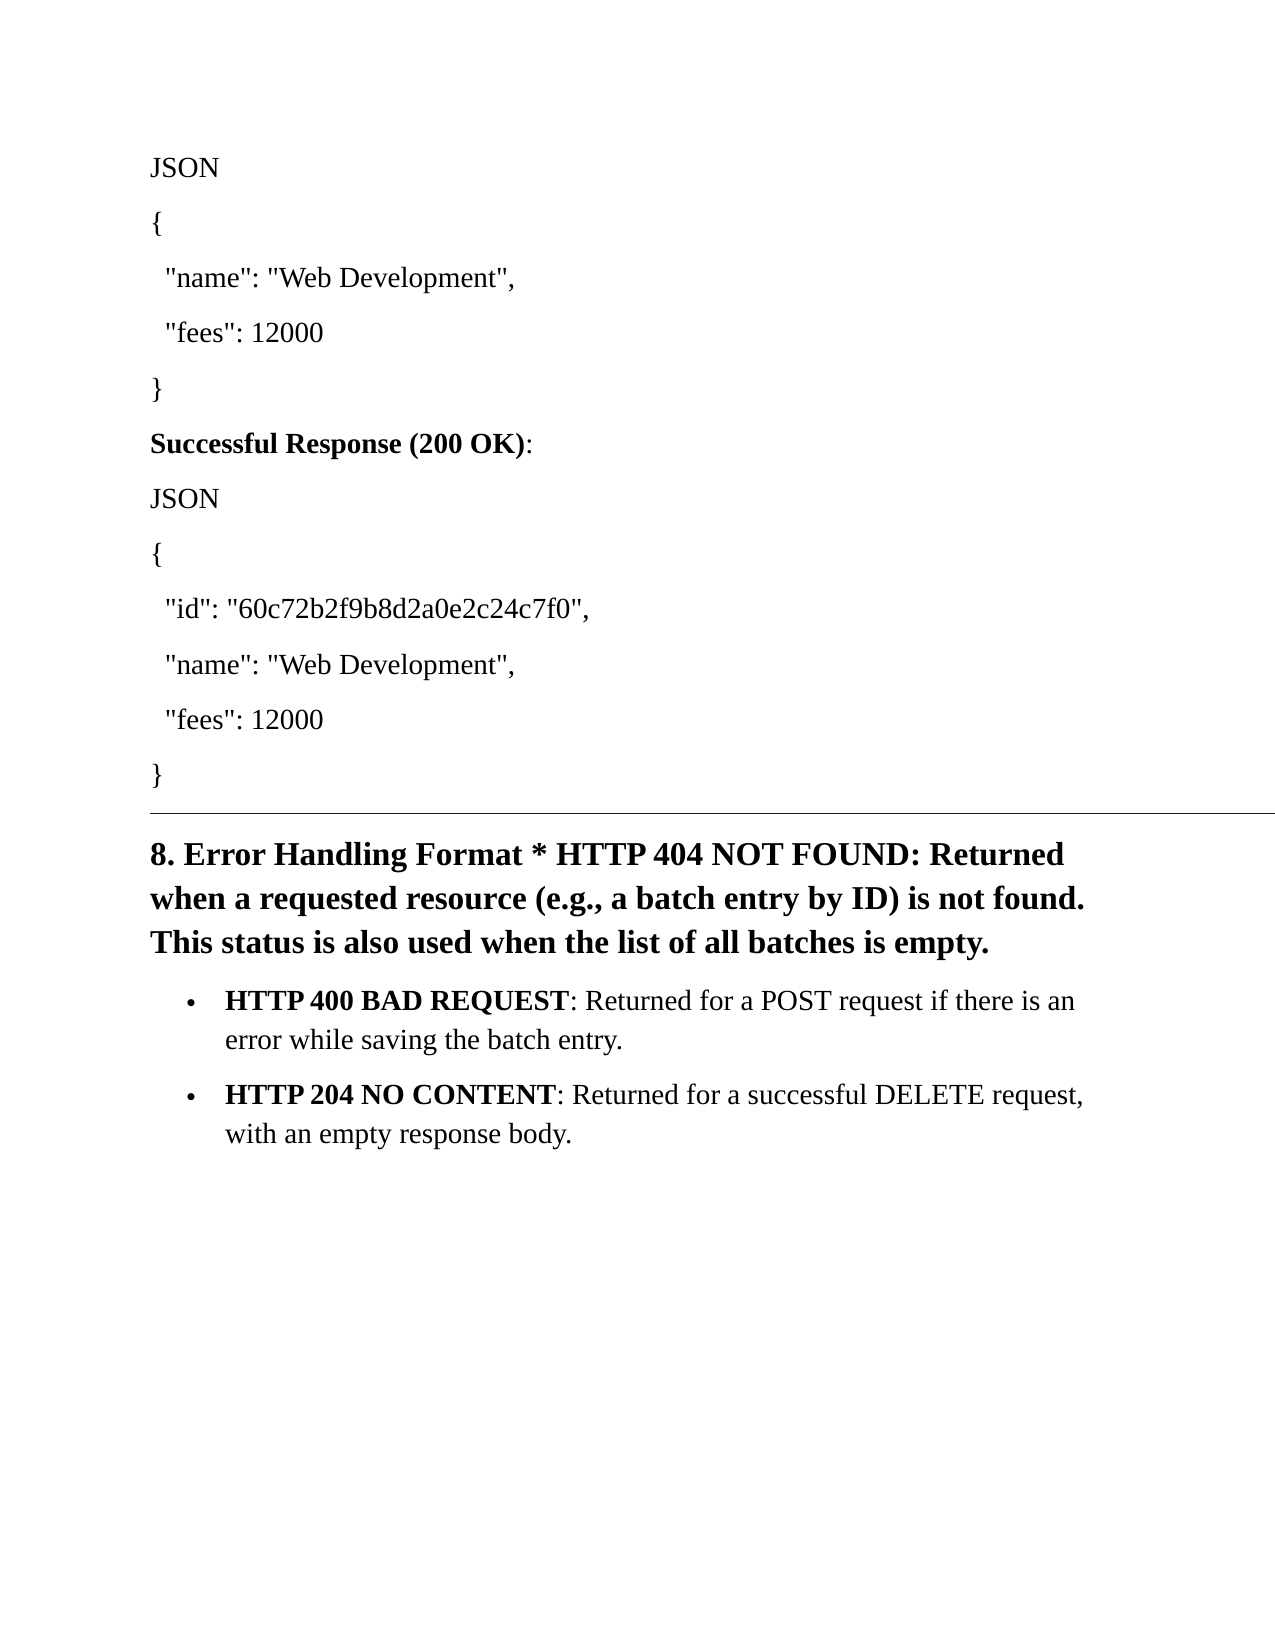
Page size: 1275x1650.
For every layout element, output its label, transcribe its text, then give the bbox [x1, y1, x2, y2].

text } [150, 757, 1125, 791]
text "name": "Web Development", [150, 260, 1125, 294]
text "id": "60c72b2f9b8d2a0e2c24c7f0", [150, 592, 1125, 625]
text Successful Response (200 OK): [150, 426, 1125, 459]
text { [150, 205, 1125, 239]
text JSON [150, 481, 1125, 515]
text { [150, 536, 1125, 570]
list HTTP 400 BAD REQUEST: Returned for a POST request if there is an error while saving the batch entry. [187, 983, 1125, 1056]
text "fees": 12000 [150, 702, 1125, 736]
text "name": "Web Development", [150, 647, 1125, 680]
text JSON [150, 150, 1125, 183]
text } [150, 371, 1125, 404]
list HTTP 204 NO CONTENT: Returned for a successful DELETE request, with an empty response body. [187, 1077, 1125, 1149]
text 8. Error Handling Format * HTTP 404 NOT FOUND: Returned when a requested resource (e.g., a batch entry by ID) is not found. This status is also used when the list of all batches is empty. [150, 834, 1125, 961]
text "fees": 12000 [150, 316, 1125, 349]
